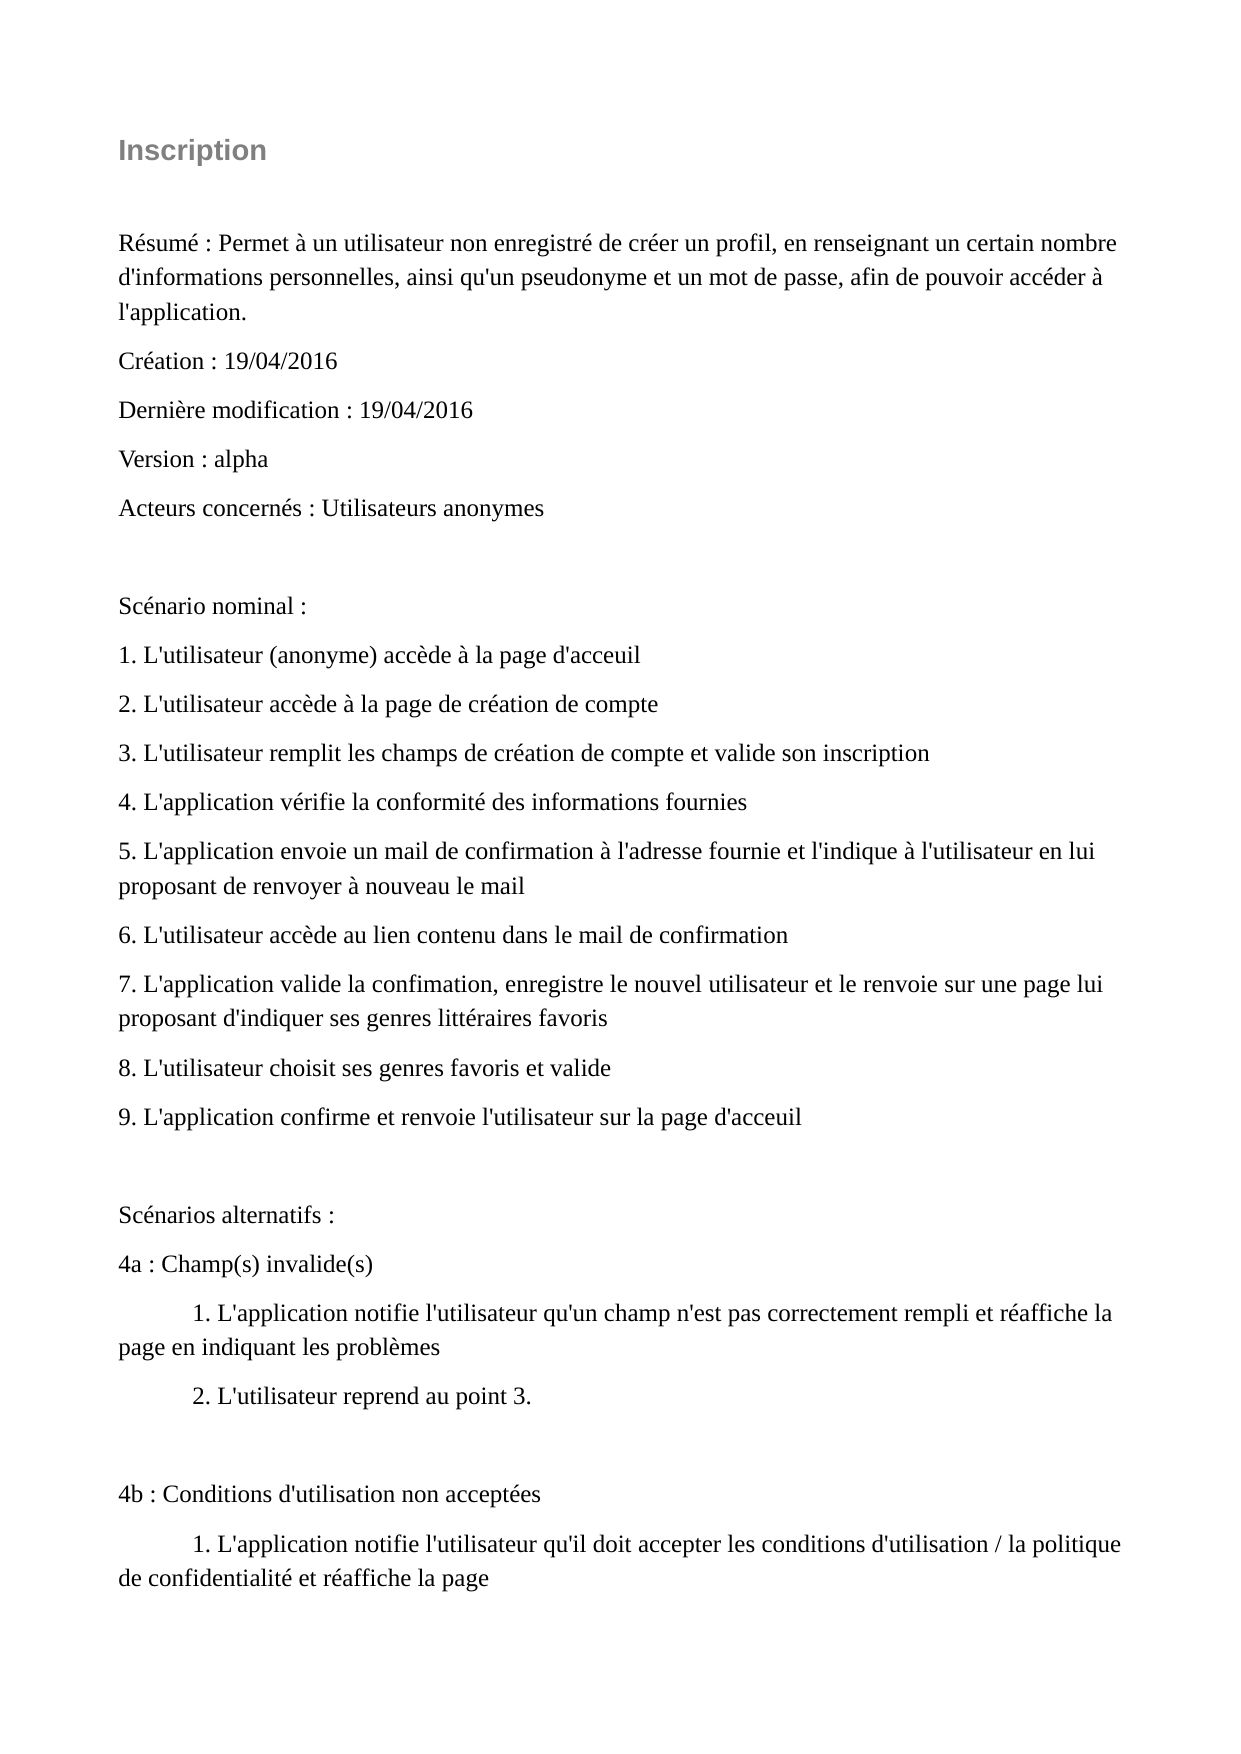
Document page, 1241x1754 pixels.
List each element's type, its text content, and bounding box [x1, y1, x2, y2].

text 4b : Conditions d'utilisation non acceptées [118, 1479, 1122, 1508]
text Création : 19/04/2016 [118, 346, 1122, 374]
text 7. L'application valide la confimation, enregistre le nouvel utilisateur et le renvoie sur une page lui proposant d'indiquer ses genres littéraires favoris [118, 969, 1122, 1032]
text Version : alpha [118, 444, 1122, 473]
text 3. L'utilisateur remplit les champs de création de compte et valide son inscription [118, 738, 1122, 767]
text 4. L'application vérifie la conformité des informations fournies [118, 787, 1122, 816]
text Acteurs concernés : Utilisateurs anonymes [118, 493, 1122, 522]
text Résumé : Permet à un utilisateur non enregistré de créer un profil, en renseignant un certain nombre d'informations personnelles, ainsi qu'un pseudonyme et un mot de passe, afin de pouvoir accéder à l'application. [118, 228, 1122, 326]
text 2. L'utilisateur accède à la page de création de compte [118, 689, 1122, 718]
text 4a : Champ(s) invalide(s) [118, 1249, 1122, 1278]
text 1. L'application notifie l'utilisateur qu'un champ n'est pas correctement rempli et réaffiche la page en indiquant les problèmes [118, 1298, 1122, 1361]
text 1. L'utilisateur (anonyme) accède à la page d'acceuil [118, 640, 1122, 669]
text Scénario nominal : [118, 591, 1122, 620]
text Scénarios alternatifs : [118, 1200, 1122, 1228]
text 2. L'utilisateur reprend au point 3. [118, 1381, 1122, 1410]
text 6. L'utilisateur accède au lien contenu dans le mail de confirmation [118, 920, 1122, 949]
text 8. L'utilisateur choisit ses genres favoris et valide [118, 1053, 1122, 1081]
text 5. L'application envoie un mail de confirmation à l'adresse fournie et l'indique à l'utilisateur en lui proposant de renvoyer à nouveau le mail [118, 836, 1122, 900]
subtitle Inscription [118, 133, 1122, 166]
text 1. L'application notifie l'utilisateur qu'il doit accepter les conditions d'utilisation / la politique de confidentialité et réaffiche la page [118, 1529, 1122, 1592]
text Dernière modification : 19/04/2016 [118, 395, 1122, 424]
text 9. L'application confirme et renvoie l'utilisateur sur la page d'acceuil [118, 1102, 1122, 1130]
